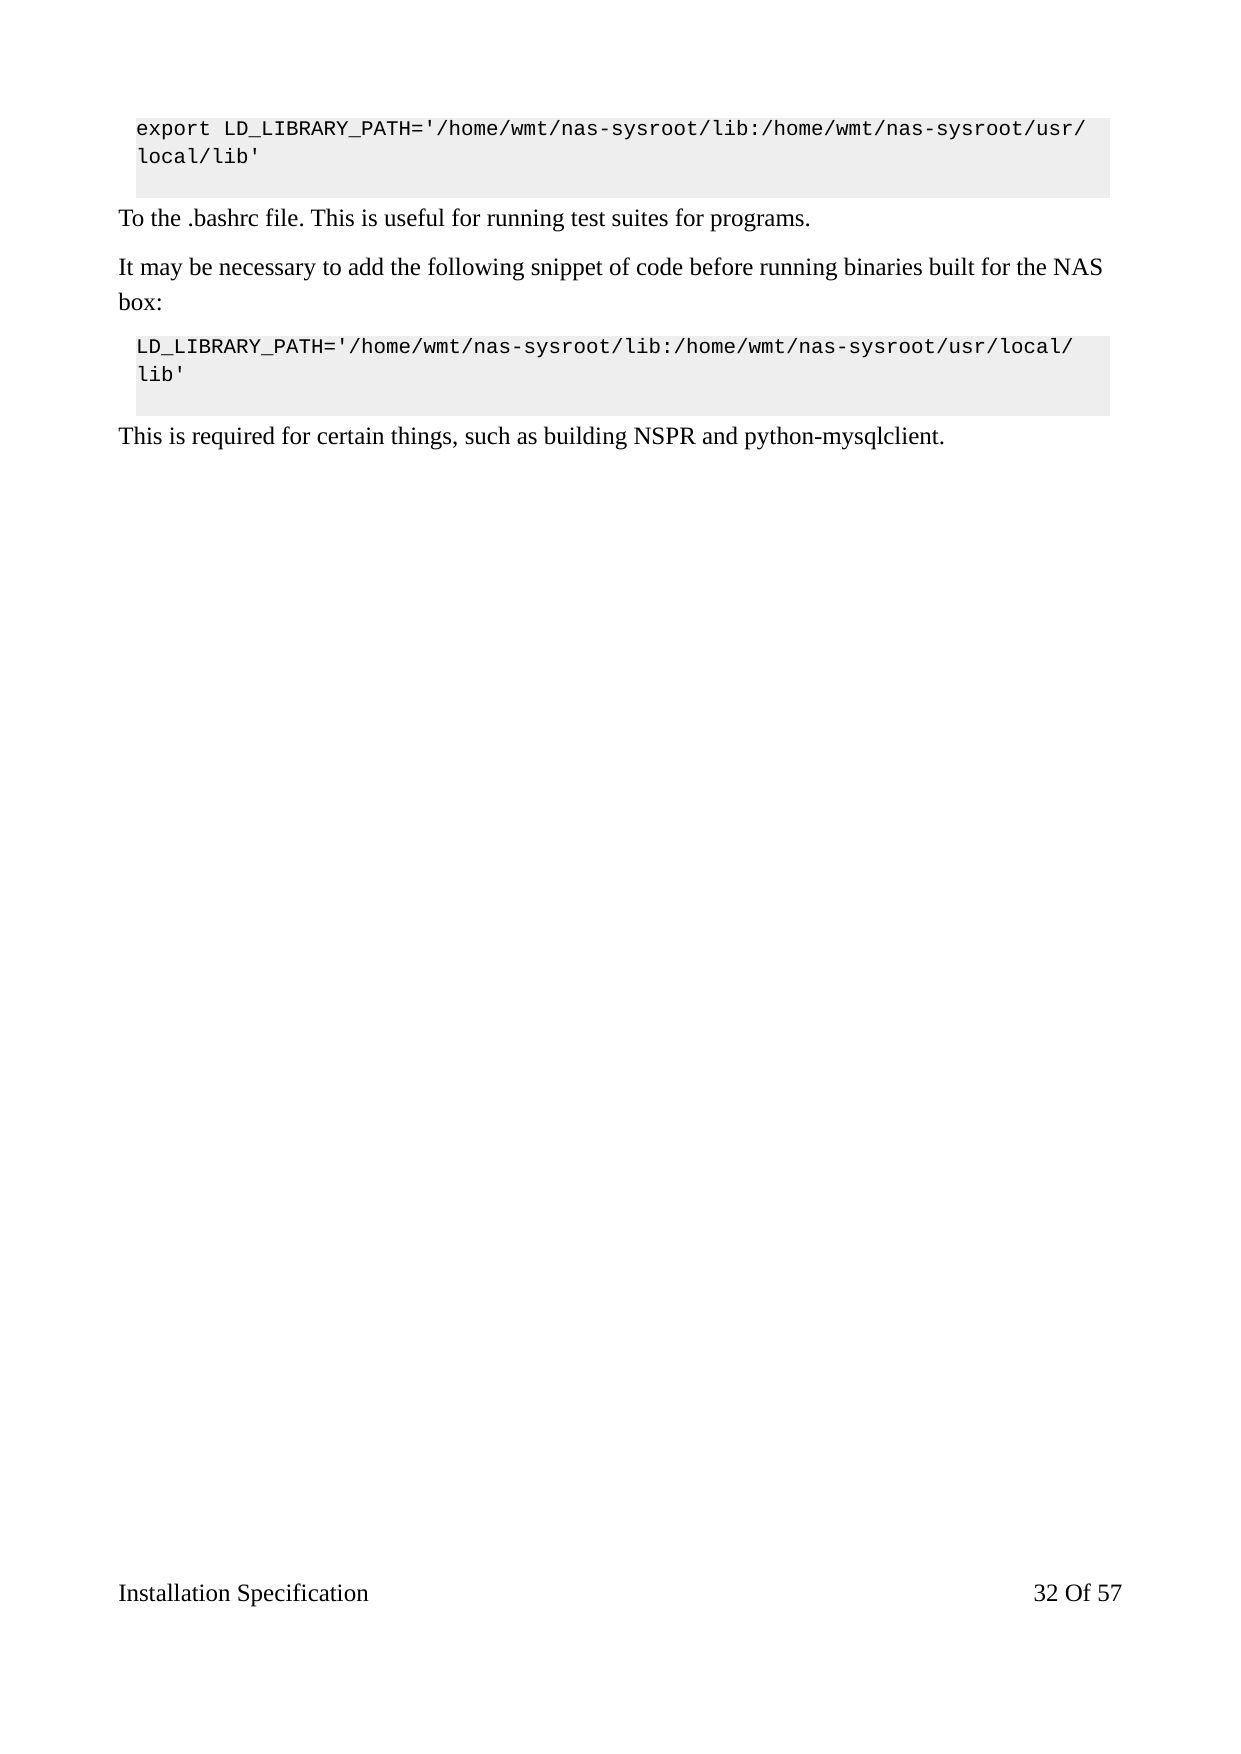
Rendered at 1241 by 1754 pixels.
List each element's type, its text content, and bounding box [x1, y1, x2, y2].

text export LD_LIBRARY_PATH='/home/wmt/nas-sysroot/lib:/home/wmt/nas-sysroot/usr/local/lib' [136, 118, 1110, 170]
text This is required for certain things, such as building NSPR and python-mysqlclient. [118, 421, 1122, 449]
text To the .bashrc file. This is useful for running test suites for programs. [118, 203, 1122, 232]
text LD_LIBRARY_PATH='/home/wmt/nas-sysroot/lib:/home/wmt/nas-sysroot/usr/local/lib' [136, 336, 1110, 388]
text It may be necessary to add the following snippet of code before running binaries built for the NAS box: [118, 252, 1122, 315]
